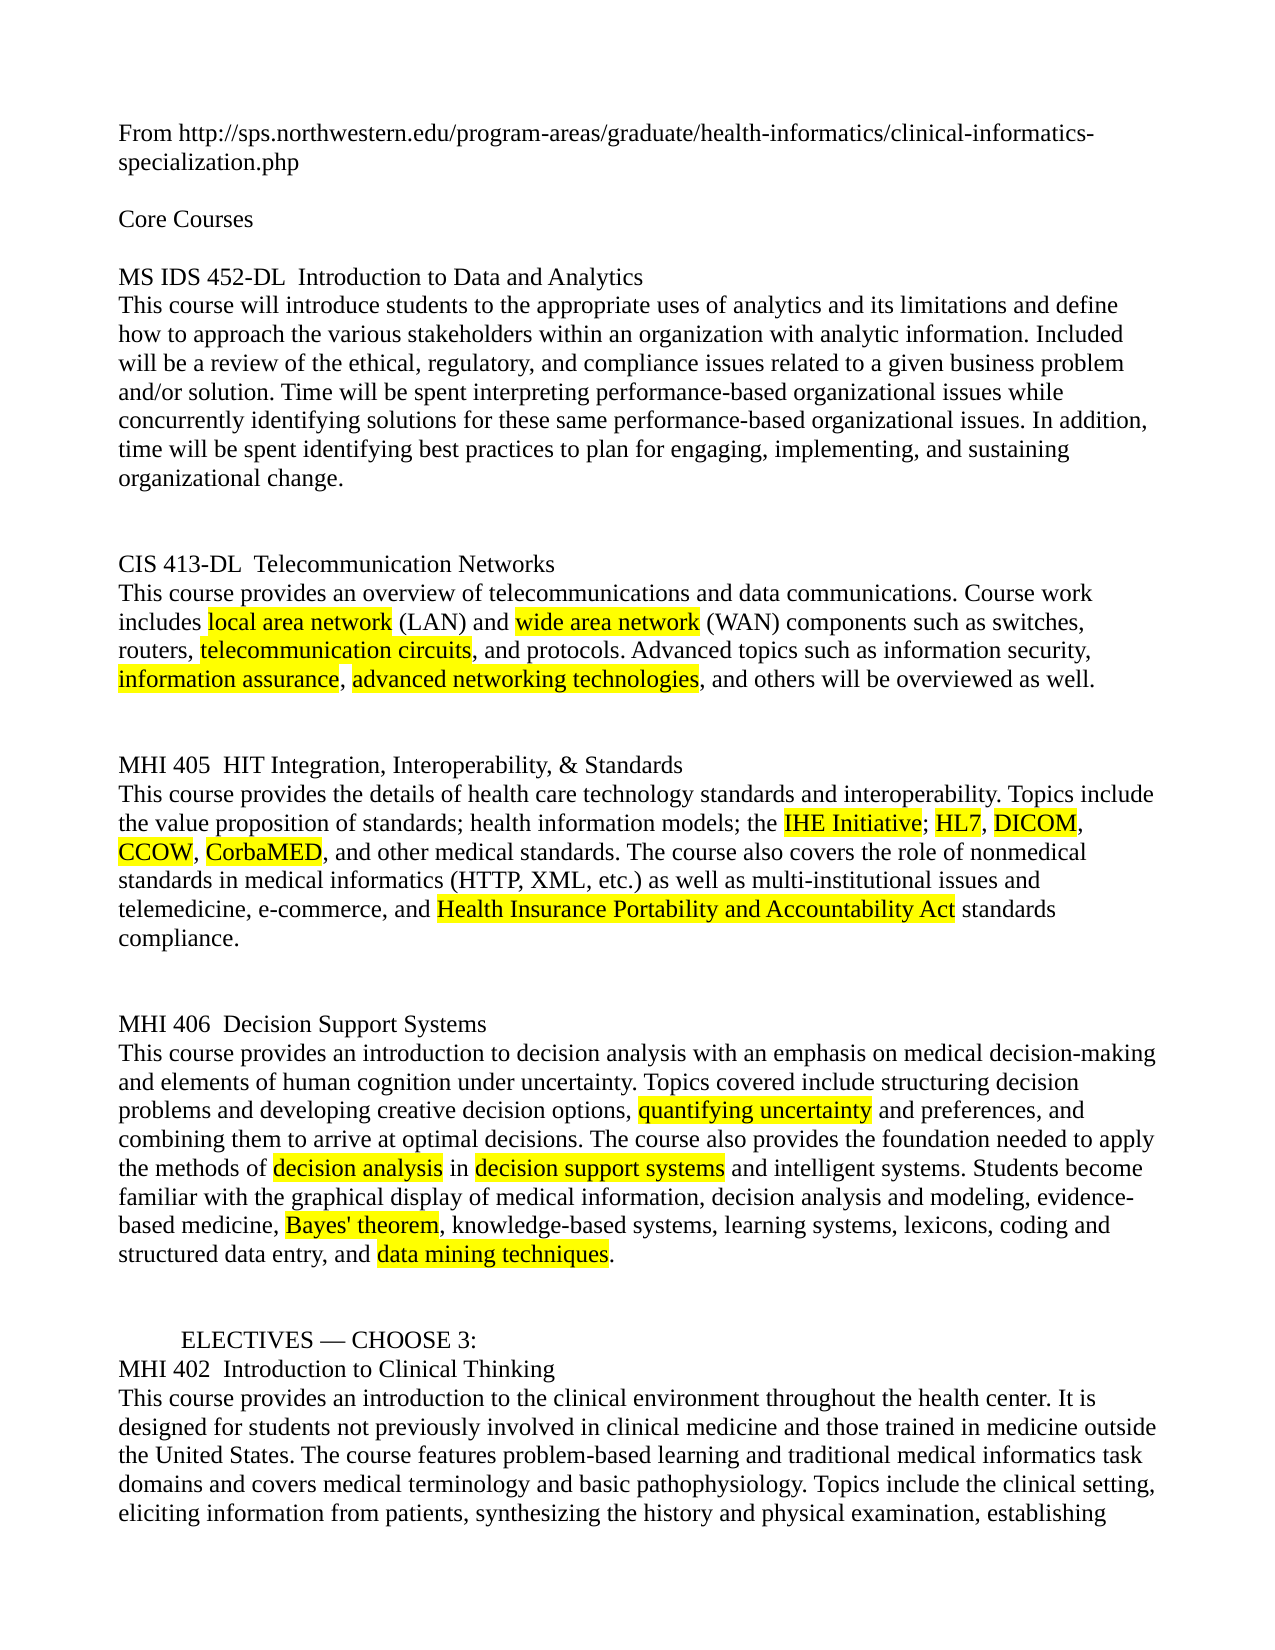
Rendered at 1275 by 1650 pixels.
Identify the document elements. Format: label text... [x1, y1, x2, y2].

text This course will introduce students to the appropriate uses of analytics and its limitations and define how to approach the various stakeholders within an organization with analytic information. Included will be a review of the ethical, regulatory, and compliance issues related to a given business problem and/or solution. Time will be spent interpreting performance-based organizational issues while concurrently identifying solutions for these same performance-based organizational issues. In addition, time will be spent identifying best practices to plan for engaging, implementing, and sustaining organizational change. [118, 291, 1157, 492]
text MS IDS 452-DL Introduction to Data and Analytics [118, 262, 1157, 291]
text This course provides an introduction to the clinical environment throughout the health center. It is designed for students not previously involved in clinical medicine and those trained in medicine outside the United States. The course features problem-based learning and traditional medical informatics task domains and covers medical terminology and basic pathophysiology. Topics include the clinical setting, eliciting information from patients, synthesizing the history and physical examination, establishing [118, 1383, 1157, 1527]
text This course provides an overview of telecommunications and data communications. Course work includes local area network (LAN) and wide area network (WAN) components such as switches, routers, telecommunication circuits, and protocols. Advanced topics such as information security, information assurance, advanced networking technologies, and others will be overviewed as well. [118, 578, 1157, 693]
text ELECTIVES — CHOOSE 3: [118, 1326, 1157, 1354]
text MHI 402 Introduction to Clinical Thinking [118, 1354, 1157, 1383]
text Core Courses [118, 204, 1157, 233]
text This course provides the details of health care technology standards and interoperability. Topics include the value proposition of standards; health information models; the IHE Initiative; HL7, DICOM, CCOW, CorbaMED, and other medical standards. The course also covers the role of nonmedical standards in medical informatics (HTTP, XML, etc.) as well as multi-institutional issues and telemedicine, e-commerce, and Health Insurance Portability and Accountability Act standards compliance. [118, 779, 1157, 952]
text CIS 413-DL Telecommunication Networks [118, 549, 1157, 578]
text From http://sps.northwestern.edu/program-areas/graduate/health-informatics/clinical-informatics-specialization.php [118, 118, 1157, 176]
text This course provides an introduction to decision analysis with an emphasis on medical decision-making and elements of human cognition under uncertainty. Topics covered include structuring decision problems and developing creative decision options, quantifying uncertainty and preferences, and combining them to arrive at optimal decisions. The course also provides the foundation needed to apply the methods of decision analysis in decision support systems and intelligent systems. Students become familiar with the graphical display of medical information, decision analysis and modeling, evidence-based medicine, Bayes' theorem, knowledge-based systems, learning systems, lexicons, coding and structured data entry, and data mining techniques. [118, 1038, 1157, 1268]
text MHI 405 HIT Integration, Interoperability, & Standards [118, 751, 1157, 779]
text MHI 406 Decision Support Systems [118, 1009, 1157, 1038]
